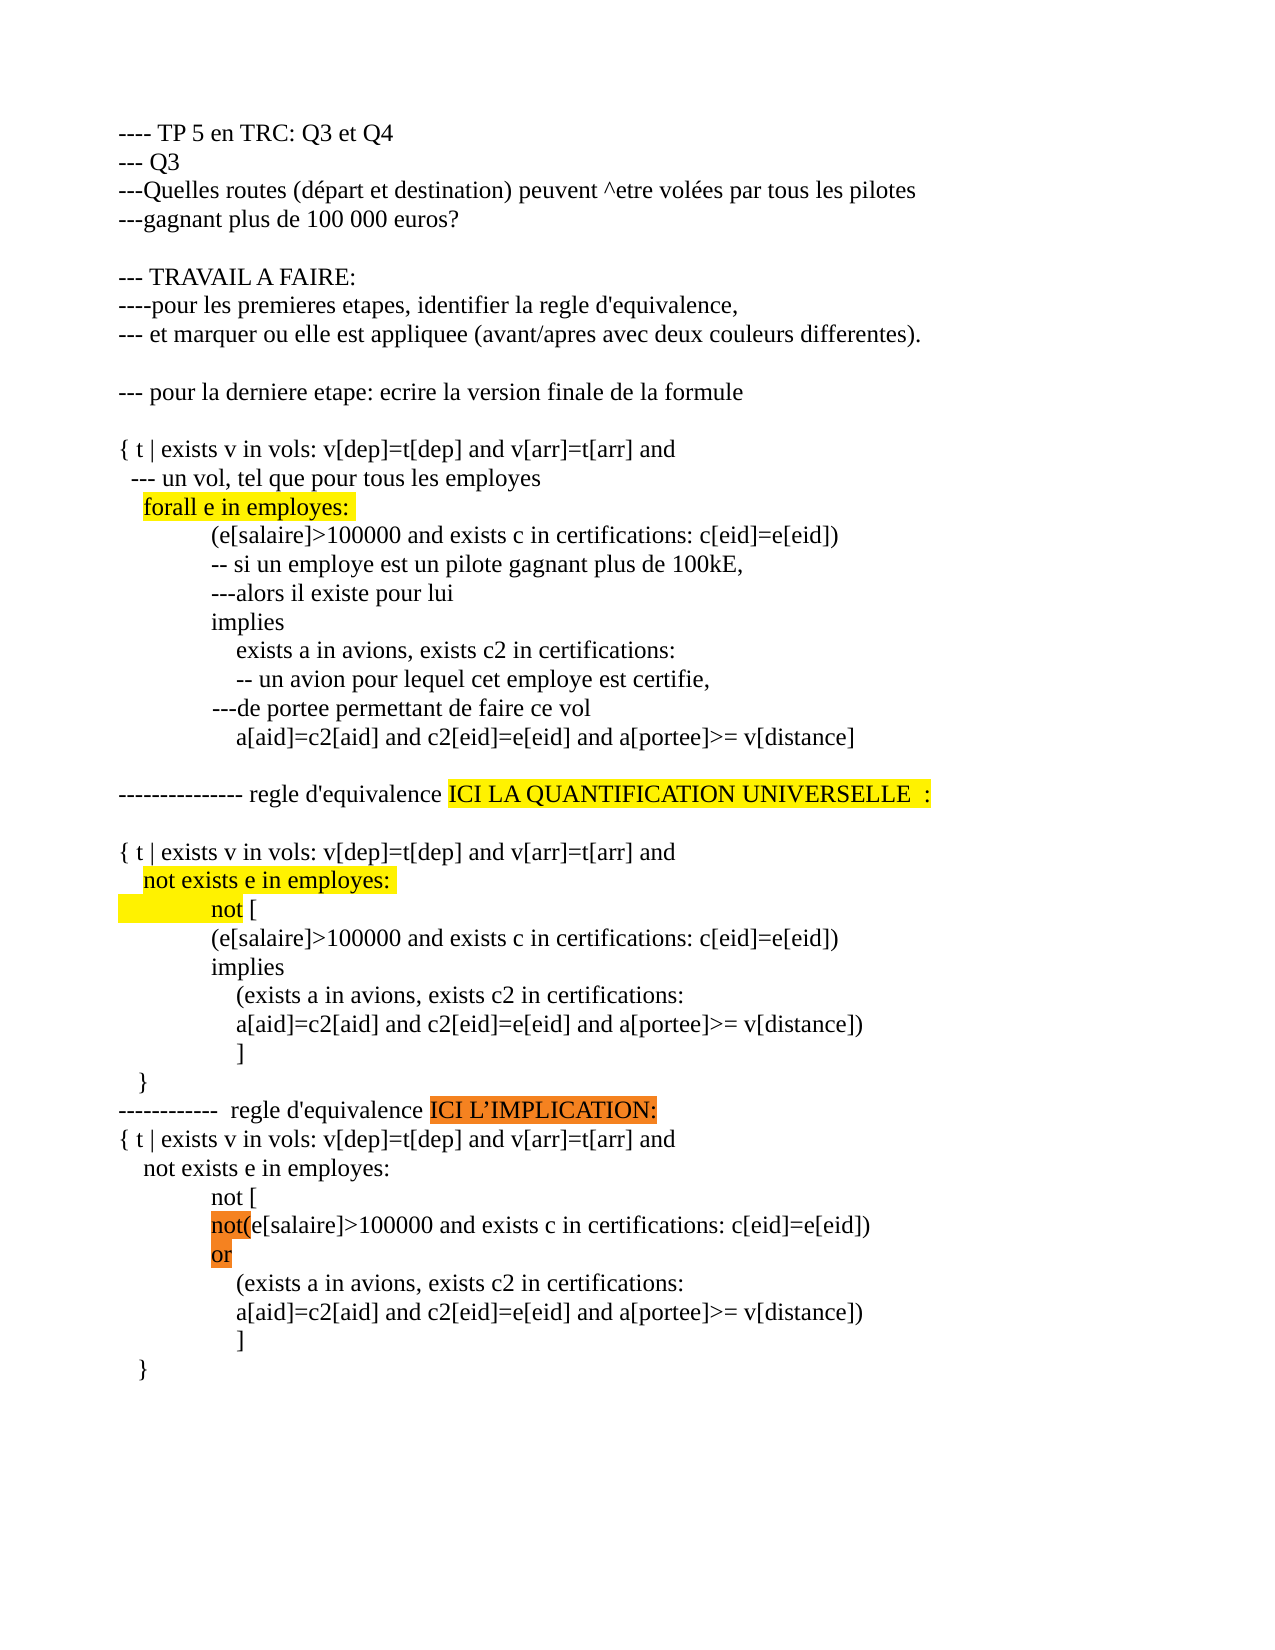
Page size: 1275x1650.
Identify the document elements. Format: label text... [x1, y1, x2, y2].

text ] [118, 1038, 1157, 1067]
text a[aid]=c2[aid] and c2[eid]=e[eid] and a[portee]>= v[distance]) [118, 1297, 1157, 1326]
text (e[salaire]>100000 and exists c in certifications: c[eid]=e[eid]) [118, 521, 1157, 549]
text { t | exists v in vols: v[dep]=t[dep] and v[arr]=t[arr] and [118, 1124, 1157, 1153]
text not [ [118, 1182, 1157, 1211]
text --- un vol, tel que pour tous les employes [118, 463, 1157, 492]
text ---de portee permettant de faire ce vol [118, 693, 1157, 722]
text --- et marquer ou elle est appliquee (avant/apres avec deux couleurs differentes). [118, 319, 1157, 348]
text } [118, 1067, 1157, 1096]
text { t | exists v in vols: v[dep]=t[dep] and v[arr]=t[arr] and [118, 434, 1157, 463]
text (e[salaire]>100000 and exists c in certifications: c[eid]=e[eid]) [118, 923, 1157, 952]
text -- un avion pour lequel cet employe est certifie, [118, 664, 1157, 693]
text implies [118, 607, 1157, 636]
text (exists a in avions, exists c2 in certifications: [118, 981, 1157, 1009]
text not exists e in employes: [118, 1153, 1157, 1182]
text a[aid]=c2[aid] and c2[eid]=e[eid] and a[portee]>= v[distance]) [118, 1009, 1157, 1038]
text -- si un employe est un pilote gagnant plus de 100kE, [118, 549, 1157, 578]
text --- pour la derniere etape: ecrire la version finale de la formule [118, 377, 1157, 406]
text ---alors il existe pour lui [118, 578, 1157, 607]
text ---Quelles routes (départ et destination) peuvent ^etre volées par tous les pilotes [118, 176, 1157, 204]
text not exists e in employes: [118, 866, 1157, 894]
text forall e in employes: [118, 492, 1157, 521]
text { t | exists v in vols: v[dep]=t[dep] and v[arr]=t[arr] and [118, 837, 1157, 866]
text ----pour les premieres etapes, identifier la regle d'equivalence, [118, 291, 1157, 319]
text --------------- regle d'equivalence ICI LA QUANTIFICATION UNIVERSELLE : [118, 779, 1157, 808]
text ------------ regle d'equivalence ICI L’IMPLICATION: [118, 1096, 1157, 1124]
text not [ [118, 894, 1157, 923]
text implies [118, 952, 1157, 981]
text not(e[salaire]>100000 and exists c in certifications: c[eid]=e[eid]) [118, 1211, 1157, 1239]
text --- Q3 [118, 147, 1157, 176]
text ] [118, 1326, 1157, 1354]
text --- TRAVAIL A FAIRE: [118, 262, 1157, 291]
text (exists a in avions, exists c2 in certifications: [118, 1268, 1157, 1297]
text or [118, 1239, 1157, 1268]
text } [118, 1354, 1157, 1383]
text ---- TP 5 en TRC: Q3 et Q4 [118, 118, 1157, 147]
text ---gagnant plus de 100 000 euros? [118, 204, 1157, 233]
text exists a in avions, exists c2 in certifications: [118, 636, 1157, 664]
text a[aid]=c2[aid] and c2[eid]=e[eid] and a[portee]>= v[distance] [118, 722, 1157, 751]
